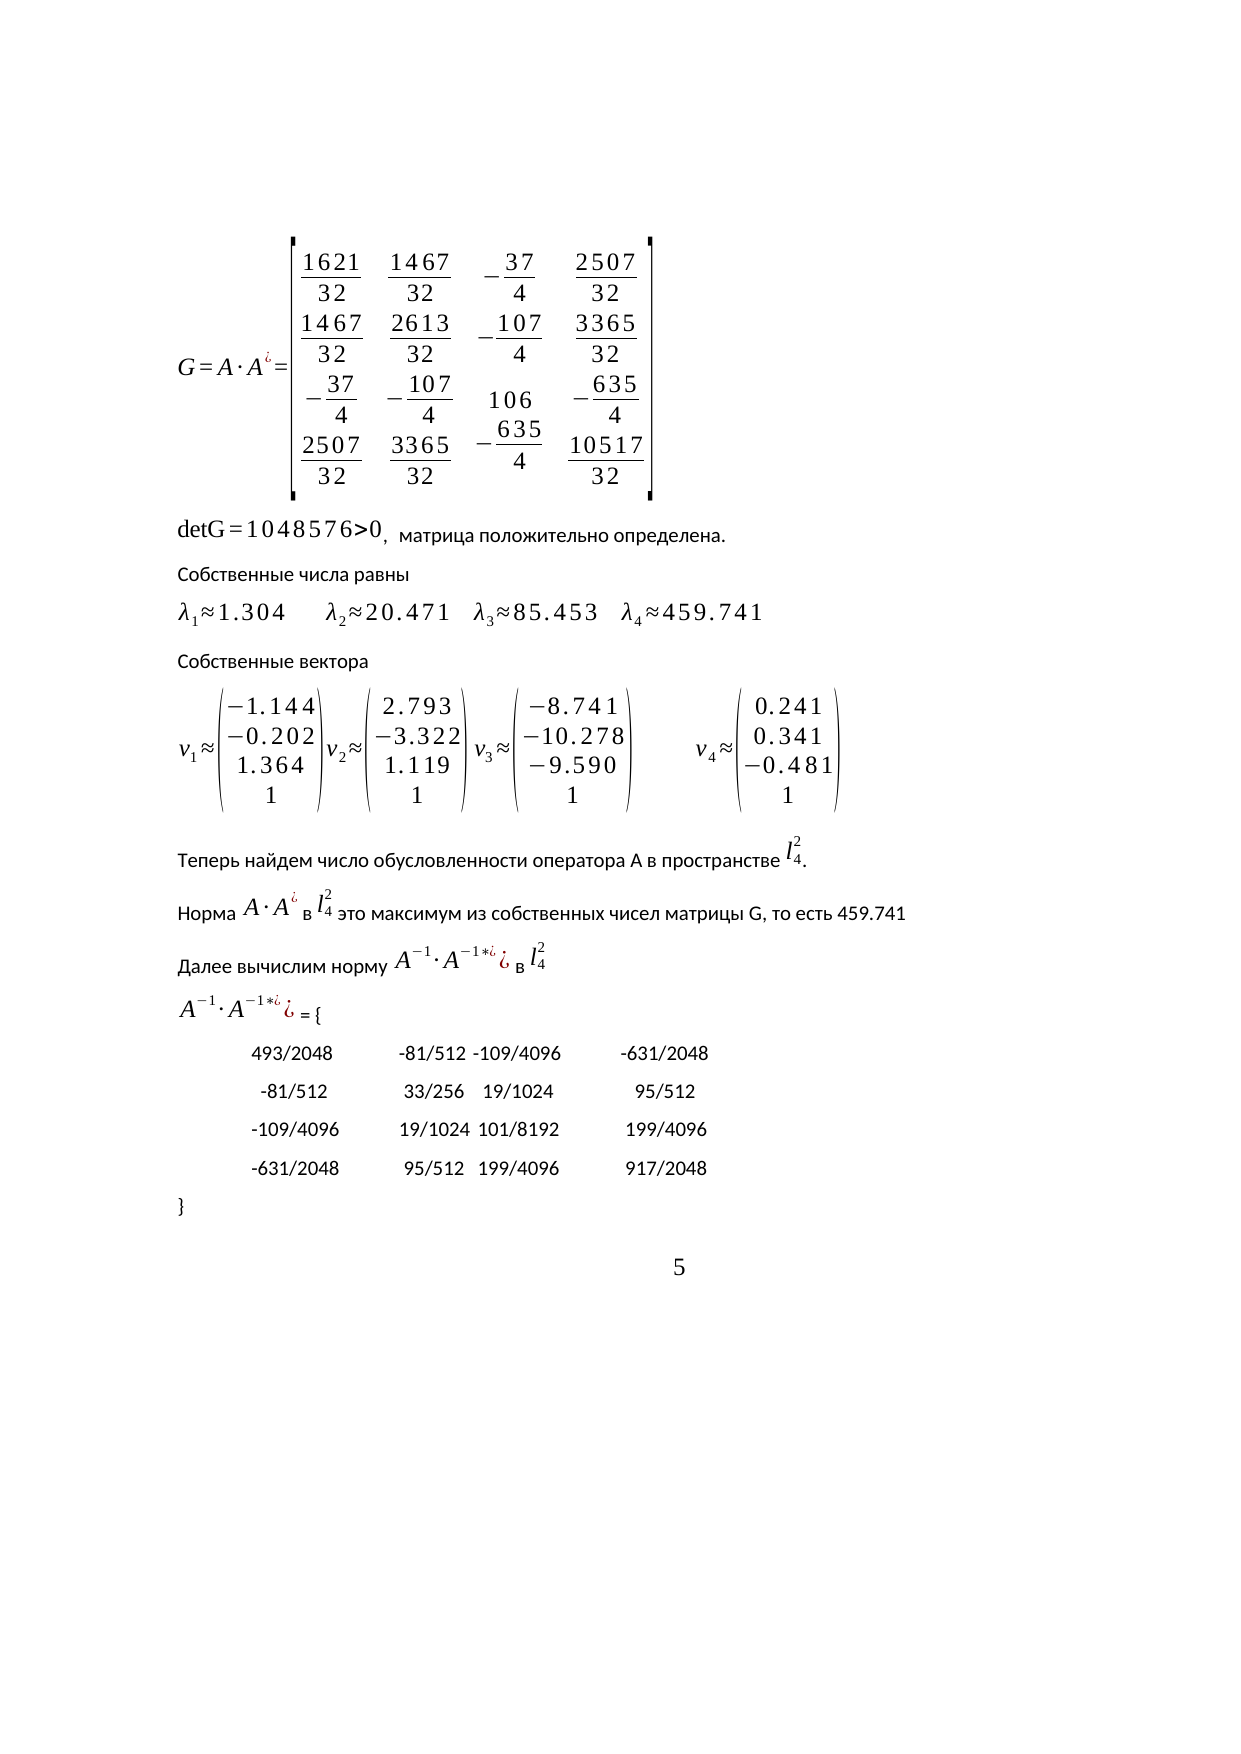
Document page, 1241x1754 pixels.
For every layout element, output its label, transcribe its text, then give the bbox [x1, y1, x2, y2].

text -81/512 33/256 19/1024 95/512 [177, 1078, 1181, 1104]
text Теперь найдем число обусловленности оператора A в пространстве . [177, 833, 1181, 873]
text } [177, 1193, 1181, 1218]
text = { [177, 991, 1181, 1028]
text Собственные вектора [177, 648, 1181, 673]
text -631/2048 95/512 199/4096 917/2048 [177, 1155, 1181, 1180]
text -109/4096 19/1024 101/8192 199/4096 [177, 1117, 1181, 1142]
text Далее вычислим норму в [177, 938, 1181, 979]
text 493/2048 -81/512 -109/4096 -631/2048 [177, 1040, 1181, 1066]
text , матрица положительно определена. [177, 515, 1181, 548]
text Норма в это максимум из собственных чисел матрицы G, то есть 459.741 [177, 886, 1181, 926]
text Собственные числа равны [177, 561, 1181, 586]
